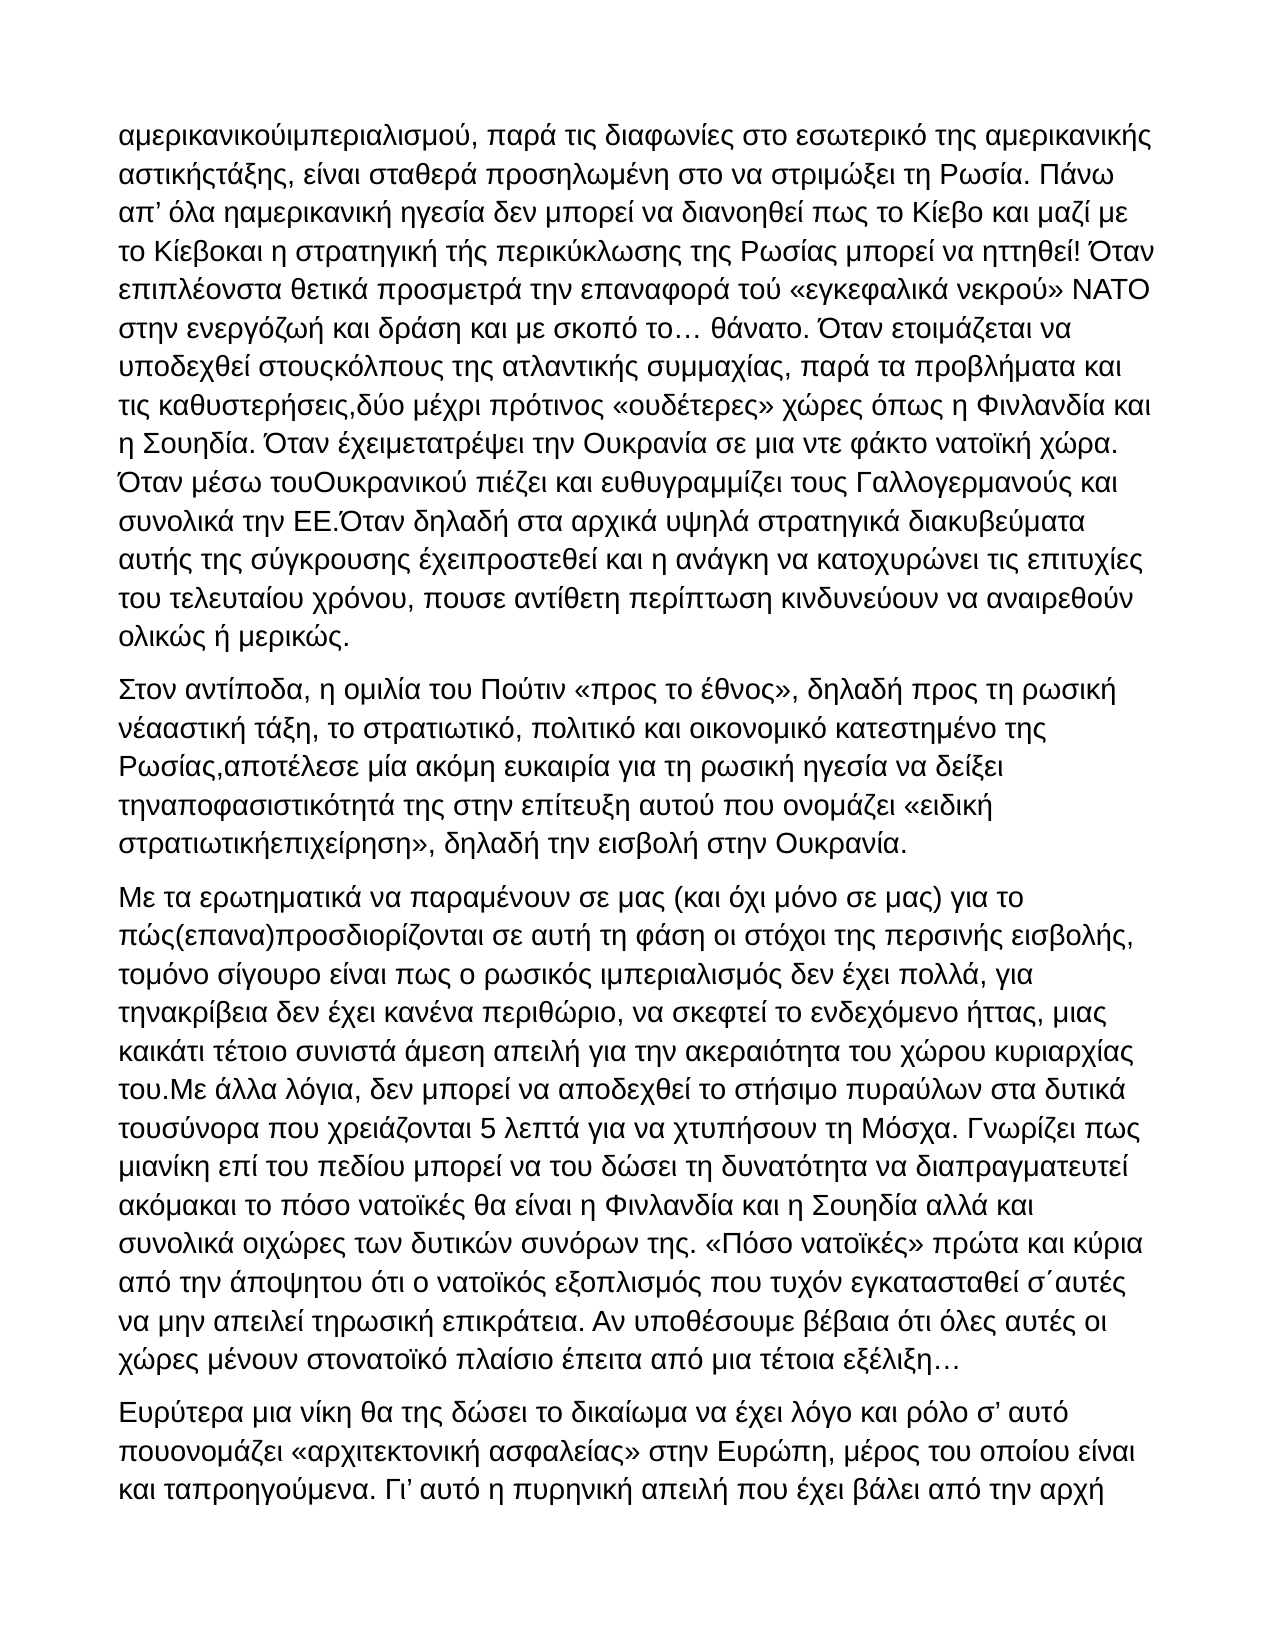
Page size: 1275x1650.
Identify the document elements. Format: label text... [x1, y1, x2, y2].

text Στον αντίποδα, η ομιλία του Πούτιν «προς το έθνος», δηλαδή προς τη ρωσική νέααστική τάξη, το στρατιωτικό, πολιτικό και οικονομικό κατεστημένο της Ρωσίας,αποτέλεσε μία ακόμη ευκαιρία για τη ρωσική ηγεσία να δείξει τηναποφασιστικότητά της στην επίτευξη αυτού που ονομάζει «ειδική στρατιωτικήεπιχείρηση», δηλαδή την εισβολή στην Ουκρανία. [118, 672, 1157, 860]
text αμερικανικούιμπεριαλισμού, παρά τις διαφωνίες στο εσωτερικό της αμερικανικής αστικήςτάξης, είναι σταθερά προσηλωμένη στο να στριμώξει τη Ρωσία. Πάνω απ’ όλα ηαμερικανική ηγεσία δεν μπορεί να διανοηθεί πως το Κίεβο και μαζί με το Κίεβοκαι η στρατηγική τής περικύκλωσης της Ρωσίας μπορεί να ηττηθεί! Όταν επιπλέονστα θετικά προσμετρά την επαναφορά τού «εγκεφαλικά νεκρού» ΝΑΤΟ στην ενεργόζωή και δράση και με σκοπό το… θάνατο. Όταν ετοιμάζεται να υποδεχθεί στουςκόλπους της ατλαντικής συμμαχίας, παρά τα προβλήματα και τις καθυστερήσεις,δύο μέχρι πρότινος «ουδέτερες» χώρες όπως η Φινλανδία και η Σουηδία. Όταν έχειμετατρέψει την Ουκρανία σε μια ντε φάκτο νατοϊκή χώρα. Όταν μέσω τουΟυκρανικού πιέζει και ευθυγραμμίζει τους Γαλλογερμανούς και συνολικά την ΕΕ.Όταν δηλαδή στα αρχικά υψηλά στρατηγικά διακυβεύματα αυτής της σύγκρουσης έχειπροστεθεί και η ανάγκη να κατοχυρώνει τις επιτυχίες του τελευταίου χρόνου, πουσε αντίθετη περίπτωση κινδυνεύουν να αναιρεθούν ολικώς ή μερικώς. [118, 118, 1157, 653]
text Ευρύτερα μια νίκη θα της δώσει το δικαίωμα να έχει λόγο και ρόλο σ’ αυτό πουονομάζει «αρχιτεκτονική ασφαλείας» στην Ευρώπη, μέρος του οποίου είναι και ταπροηγούμενα. Γι’ αυτό η πυρηνική απειλή που έχει βάλει από την αρχή [118, 1395, 1157, 1506]
text Με τα ερωτηματικά να παραμένουν σε μας (και όχι μόνο σε μας) για το πώς(επανα)προσδιορίζονται σε αυτή τη φάση οι στόχοι της περσινής εισβολής, τομόνο σίγουρο είναι πως ο ρωσικός ιμπεριαλισμός δεν έχει πολλά, για τηνακρίβεια δεν έχει κανένα περιθώριο, να σκεφτεί το ενδεχόμενο ήττας, μιας καικάτι τέτοιο συνιστά άμεση απειλή για την ακεραιότητα του χώρου κυριαρχίας του.Με άλλα λόγια, δεν μπορεί να αποδεχθεί το στήσιμο πυραύλων στα δυτικά τουσύνορα που χρειάζονται 5 λεπτά για να χτυπήσουν τη Μόσχα. Γνωρίζει πως μιανίκη επί του πεδίου μπορεί να του δώσει τη δυνατότητα να διαπραγματευτεί ακόμακαι το πόσο νατοϊκές θα είναι η Φινλανδία και η Σουηδία αλλά και συνολικά οιχώρες των δυτικών συνόρων της. «Πόσο νατοϊκές» πρώτα και κύρια από την άποψητου ότι ο νατοϊκός εξοπλισμός που τυχόν εγκατασταθεί σ΄αυτές να μην απειλεί τηρωσική επικράτεια. Αν υποθέσουμε βέβαια ότι όλες αυτές οι χώρες μένουν στονατοϊκό πλαίσιο έπειτα από μια τέτοια εξέλιξη… [118, 879, 1157, 1376]
